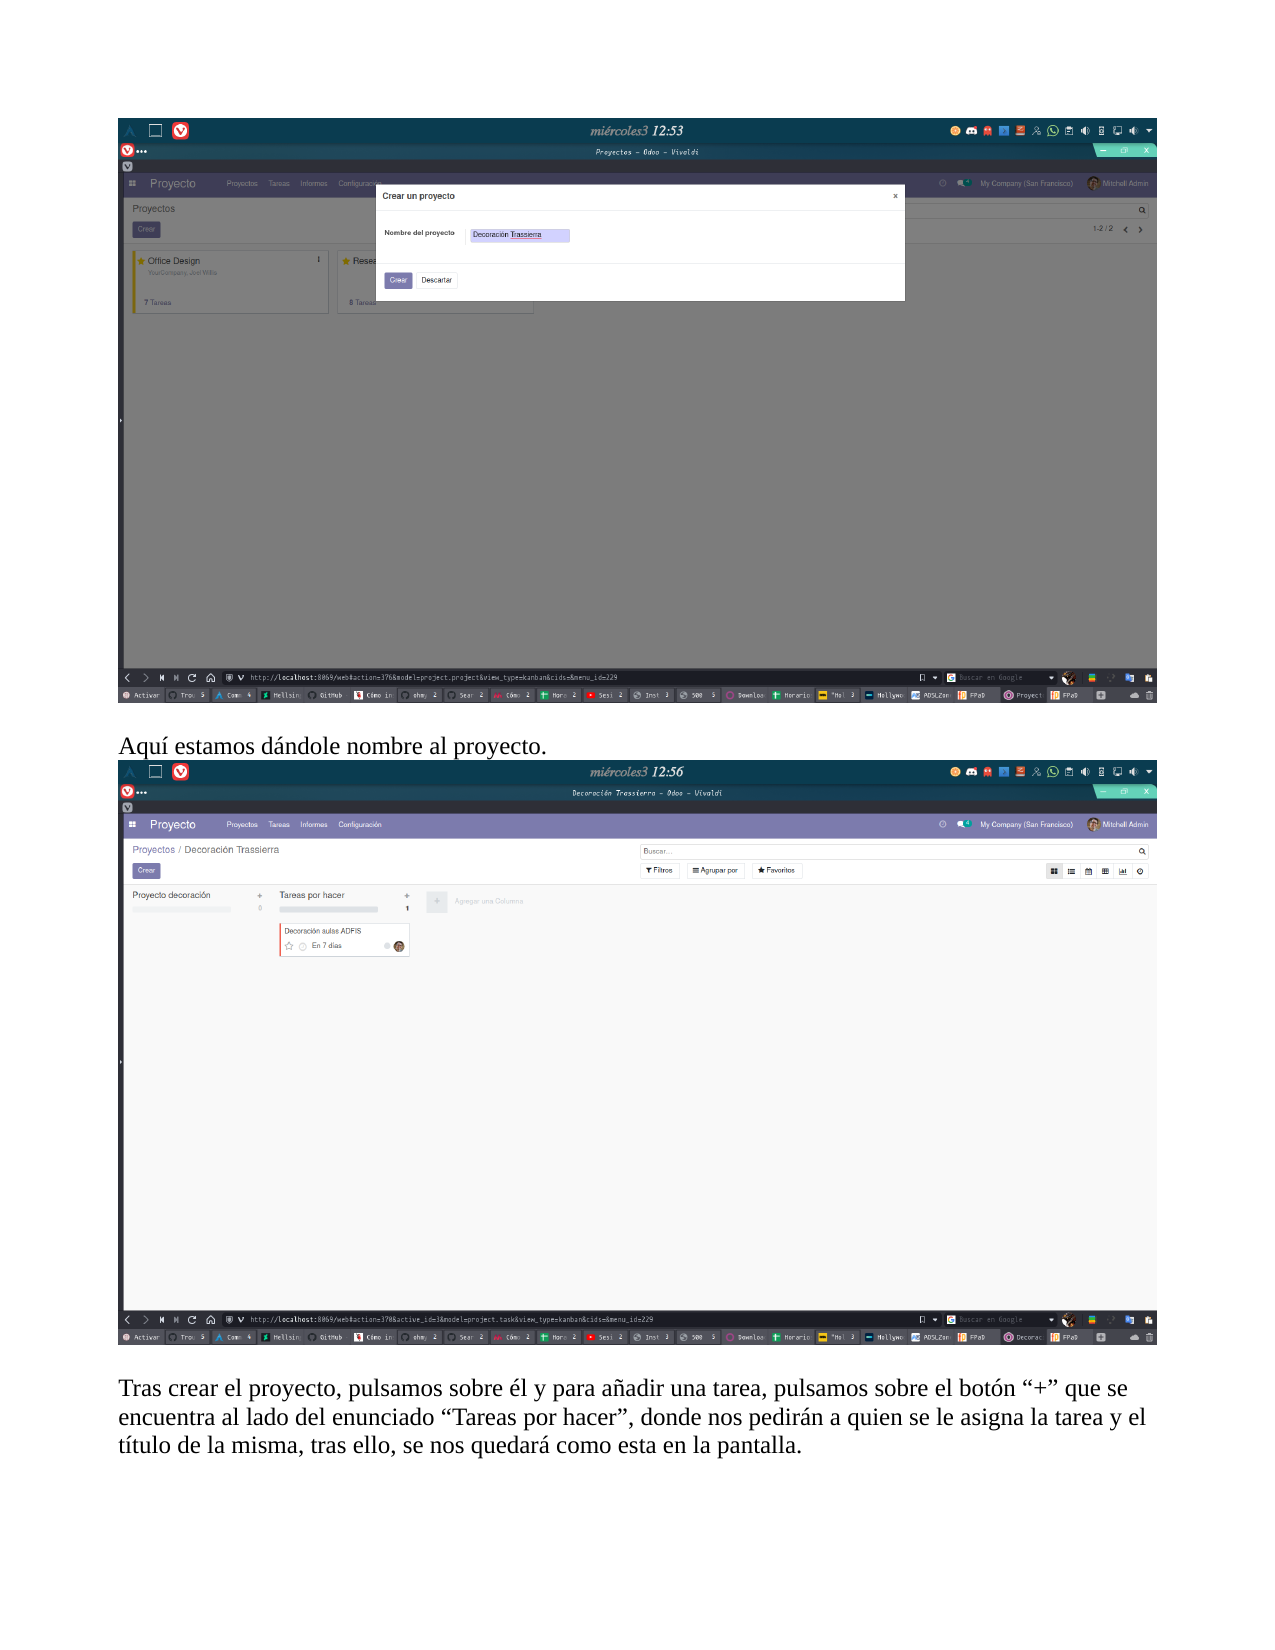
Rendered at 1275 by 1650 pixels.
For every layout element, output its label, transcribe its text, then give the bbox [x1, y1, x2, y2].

table_header [118, 1345, 1157, 1373]
text Tras crear el proyecto, pulsamos sobre él y para añadir una tarea, pulsamos sobre el botón “+” que se encuentra al lado del enunciado “Tareas por hacer”, donde nos pedirán a quien se le asigna la tarea y el título de la misma, tras ello, se nos quedará como esta en la pantalla. [118, 1373, 1157, 1459]
table_header [118, 703, 1157, 731]
text Aquí estamos dándole nombre al proyecto. [118, 731, 1157, 760]
picture [118, 760, 1157, 1345]
picture [118, 118, 1157, 703]
